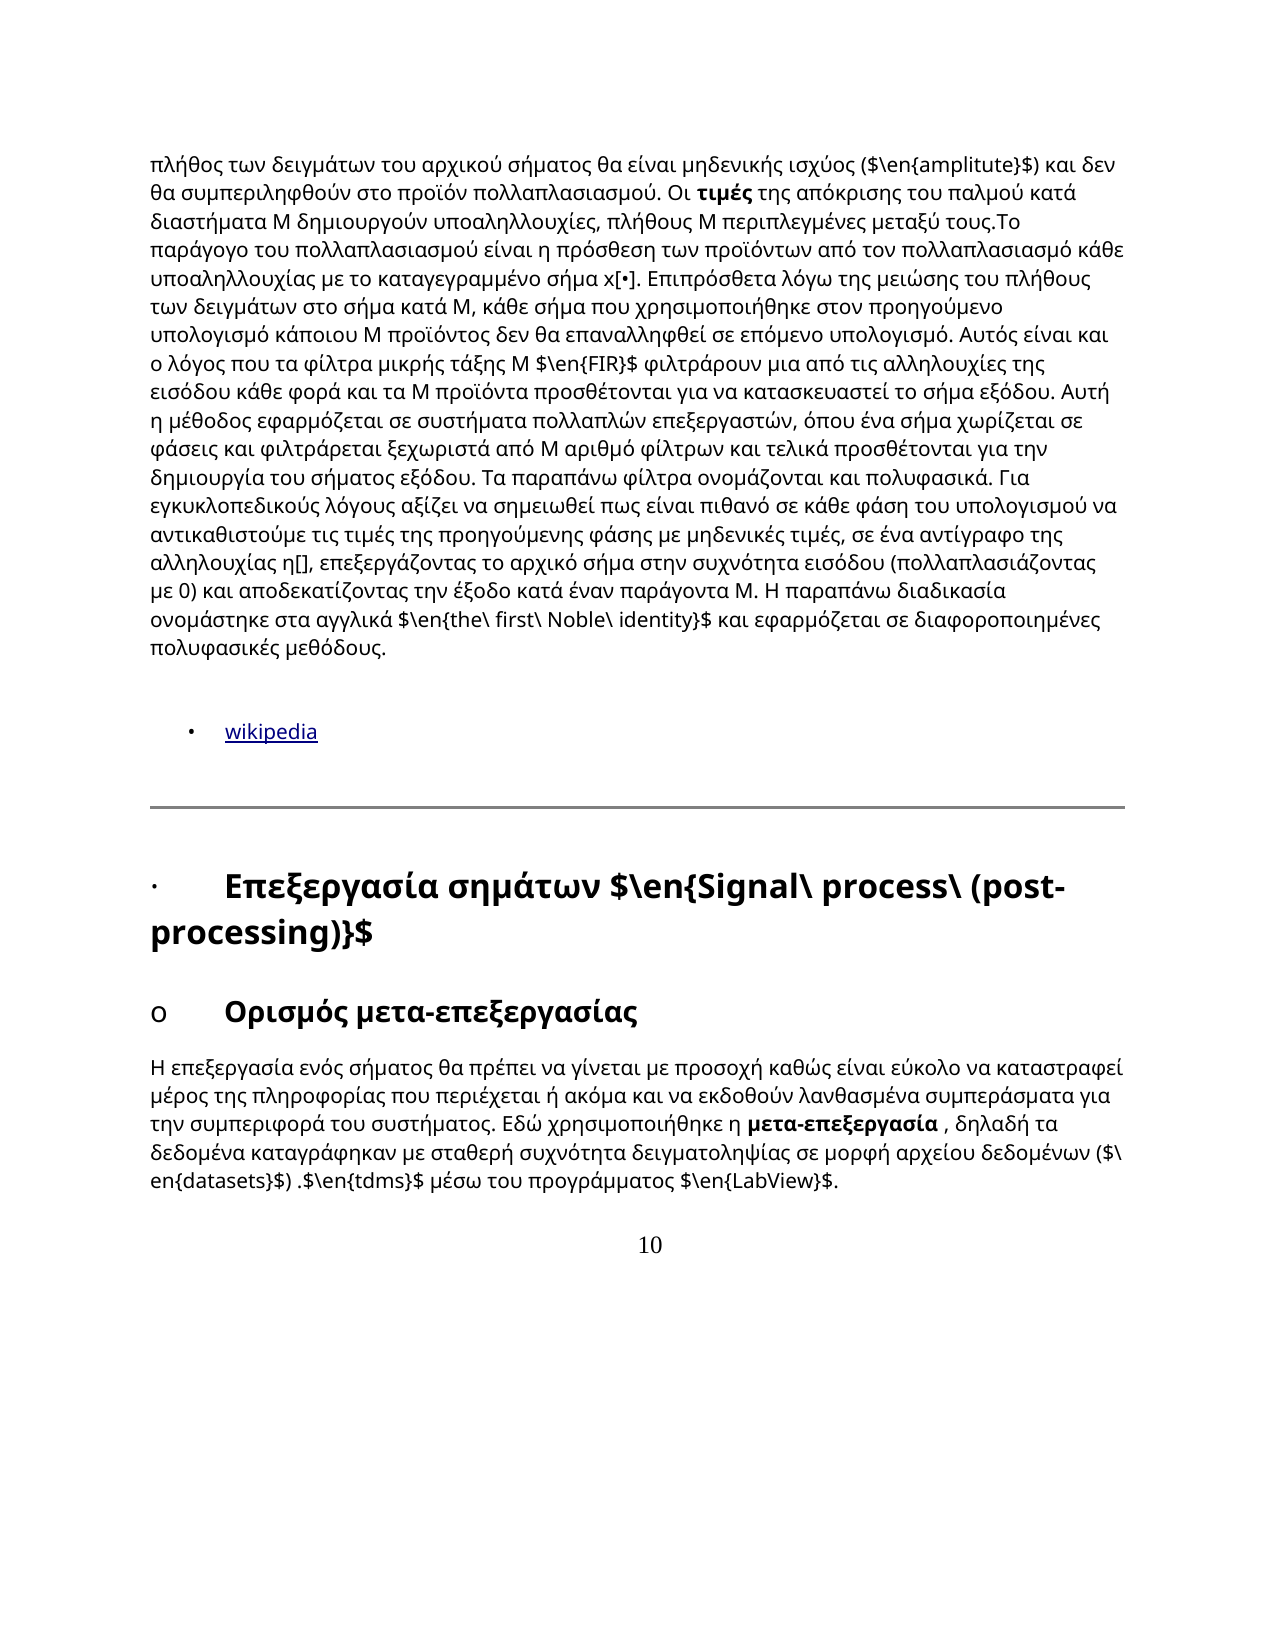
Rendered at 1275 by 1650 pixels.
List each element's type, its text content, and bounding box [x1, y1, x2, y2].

list wikipedia [187, 717, 1125, 746]
list Ορισμός μετα-επεξεργασίας [150, 992, 1125, 1031]
list Επεξεργασία σημάτων $\en{Signal\ process\ (post-processing)}$ [150, 863, 1125, 954]
text πλήθος των δειγμάτων του αρχικού σήματος θα είναι μηδενικής ισχύος ($\en{amplitute}$) και δεν θα συμπεριληφθούν στο προϊόν πολλαπλασιασμού. Οι τιμές της απόκρισης του παλμού κατά διαστήματα Μ δημιουργούν υποαληλλουχίες, πλήθους Μ περιπλεγμένες μεταξύ τους.Το παράγογο του πολλαπλασιασμού είναι η πρόσθεση των προϊόντων από τον πολλαπλασιασμό κάθε υποαληλλουχίας με το καταγεγραμμένο σήμα x[•]. Επιπρόσθετα λόγω της μειώσης του πλήθους των δειγμάτων στο σήμα κατά Μ, κάθε σήμα που χρησιμοποιήθηκε στον προηγούμενο υπολογισμό κάποιου Μ προϊόντος δεν θα επαναλληφθεί σε επόμενο υπολογισμό. Αυτός είναι και ο λόγος που τα φίλτρα μικρής τάξης Μ $\en{FIR}$ φιλτράρουν μια από τις αλληλουχίες της εισόδου κάθε φορά και τα Μ προϊόντα προσθέτονται για να κατασκευαστεί το σήμα εξόδου. Αυτή η μέθοδος εφαρμόζεται σε συστήματα πολλαπλών επεξεργαστών, όπου ένα σήμα χωρίζεται σε φάσεις και φιλτράρεται ξεχωριστά από Μ αριθμό φίλτρων και τελικά προσθέτονται για την δημιουργία του σήματος εξόδου. Τα παραπάνω φίλτρα ονομάζονται και πολυφασικά. Για εγκυκλοπεδικούς λόγους αξίζει να σημειωθεί πως είναι πιθανό σε κάθε φάση του υπολογισμού να αντικαθιστούμε τις τιμές της προηγούμενης φάσης με μηδενικές τιμές, σε ένα αντίγραφο της αλληλουχίας η[], επεξεργάζοντας το αρχικό σήμα στην συχνότητα εισόδου (πολλαπλασιάζοντας με 0) και αποδεκατίζοντας την έξοδο κατά έναν παράγοντα Μ. Η παραπάνω διαδικασία ονομάστηκε στα αγγλικά $\en{the\ first\ Noble\ identity}$ και εφαρμόζεται σε διαφοροποιημένες πολυφασικές μεθόδους. [150, 150, 1125, 662]
text Η επεξεργασία ενός σήματος θα πρέπει να γίνεται με προσοχή καθώς είναι εύκολο να καταστραφεί μέρος της πληροφορίας που περιέχεται ή ακόμα και να εκδοθούν λανθασμένα συμπεράσματα για την συμπεριφορά του συστήματος. Εδώ χρησιμοποιήθηκε η μετα-επεξεργασία , δηλαδή τα δεδομένα καταγράφηκαν με σταθερή συχνότητα δειγματοληψίας σε μορφή αρχείου δεδομένων ($\en{datasets}$) .$\en{tdms}$ μέσω του προγράμματος $\en{LabView}$. [150, 1053, 1125, 1195]
